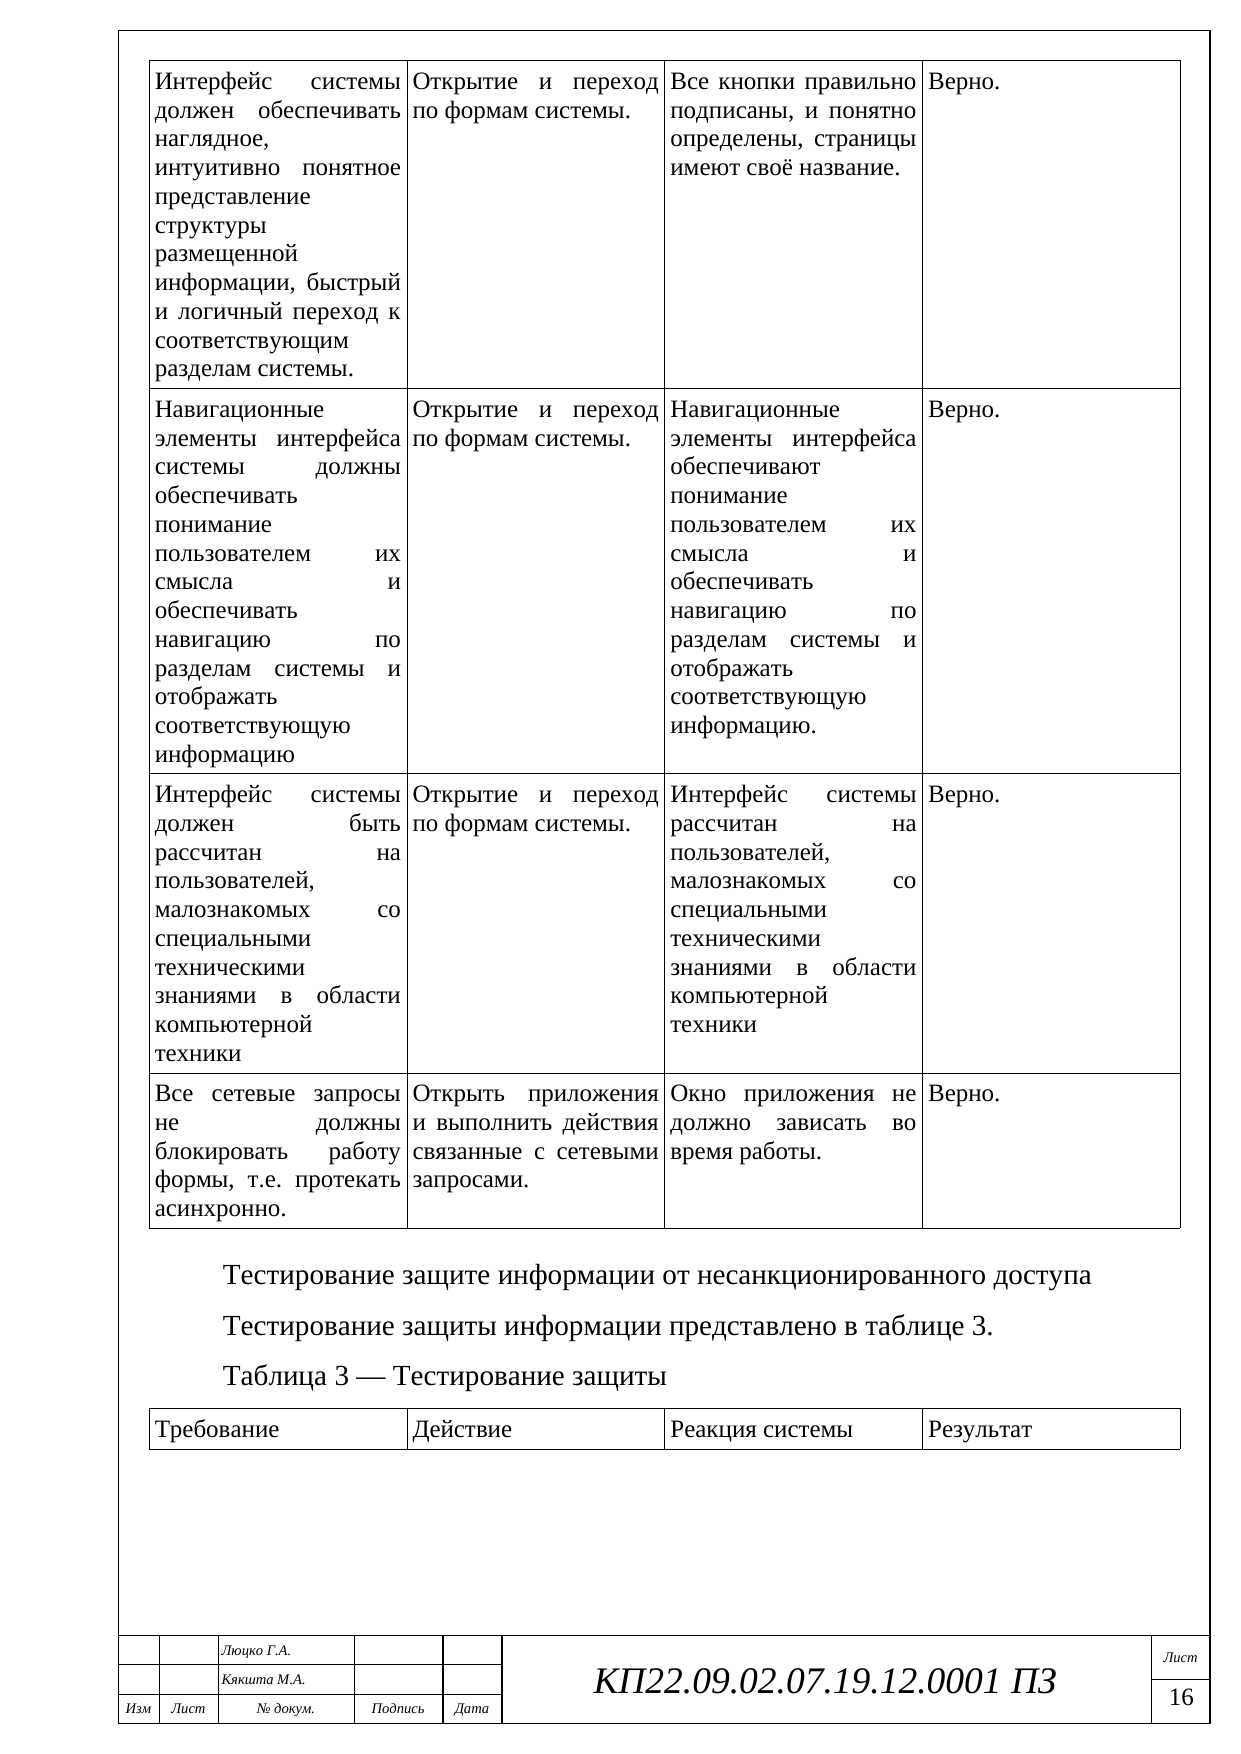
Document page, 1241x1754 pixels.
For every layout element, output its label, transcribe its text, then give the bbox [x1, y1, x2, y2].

table_cell Навигационные элементы интерфейса обеспечивают понимание пользователем их смысла и обеспечивать навигацию по разделам системы и отображать соответствующую информацию. [665, 389, 922, 773]
table_cell Верно. [923, 389, 1180, 773]
table_cell Все кнопки правильно подписаны, и понятно определены, страницы имеют своё название. [665, 61, 922, 388]
table_cell Верно. [923, 1074, 1180, 1228]
table_cell Все сетевые запросы не должны блокировать работу формы, т.е. протекать асинхронно. [150, 1074, 407, 1228]
table_cell Интерфейс системы должен обеспечивать наглядное, интуитивно понятное представление структуры размещенной информации, быстрый и логичный переход к соответствующим разделам системы. [150, 61, 407, 388]
table_cell Открытие и переход по формам системы. [408, 389, 664, 773]
table_header Результат [923, 1409, 1180, 1448]
table_cell Навигационные элементы интерфейса системы должны обеспечивать понимание пользователем их смысла и обеспечивать навигацию по разделам системы и отображать соответствующую информацию [150, 389, 407, 773]
table_cell Интерфейс системы должен быть рассчитан на пользователей, малознакомых со специальными техническими знаниями в области компьютерной техники [150, 774, 407, 1072]
table_header Требование [150, 1409, 407, 1448]
subtitle Тестирование защите информации от несанкционированного доступа [223, 1257, 1180, 1291]
table_cell Верно. [923, 61, 1180, 388]
table_cell Интерфейс системы рассчитан на пользователей, малознакомых со специальными техническими знаниями в области компьютерной техники [665, 774, 922, 1072]
table_header Реакция системы [665, 1409, 922, 1448]
table_cell Открытие и переход по формам системы. [408, 774, 664, 1072]
table_cell Окно приложения не должно зависать во время работы. [665, 1074, 922, 1228]
text Тестирование защиты информации представлено в таблице 3. [149, 1308, 1180, 1341]
table_cell Верно. [923, 774, 1180, 1072]
table_cell Открыть приложения и выполнить действия связанные с сетевыми запросами. [408, 1074, 664, 1228]
table_header Действие [408, 1409, 664, 1448]
text Таблица 3 — Тестирование защиты [149, 1358, 1180, 1391]
table_cell Открытие и переход по формам системы. [408, 61, 664, 388]
